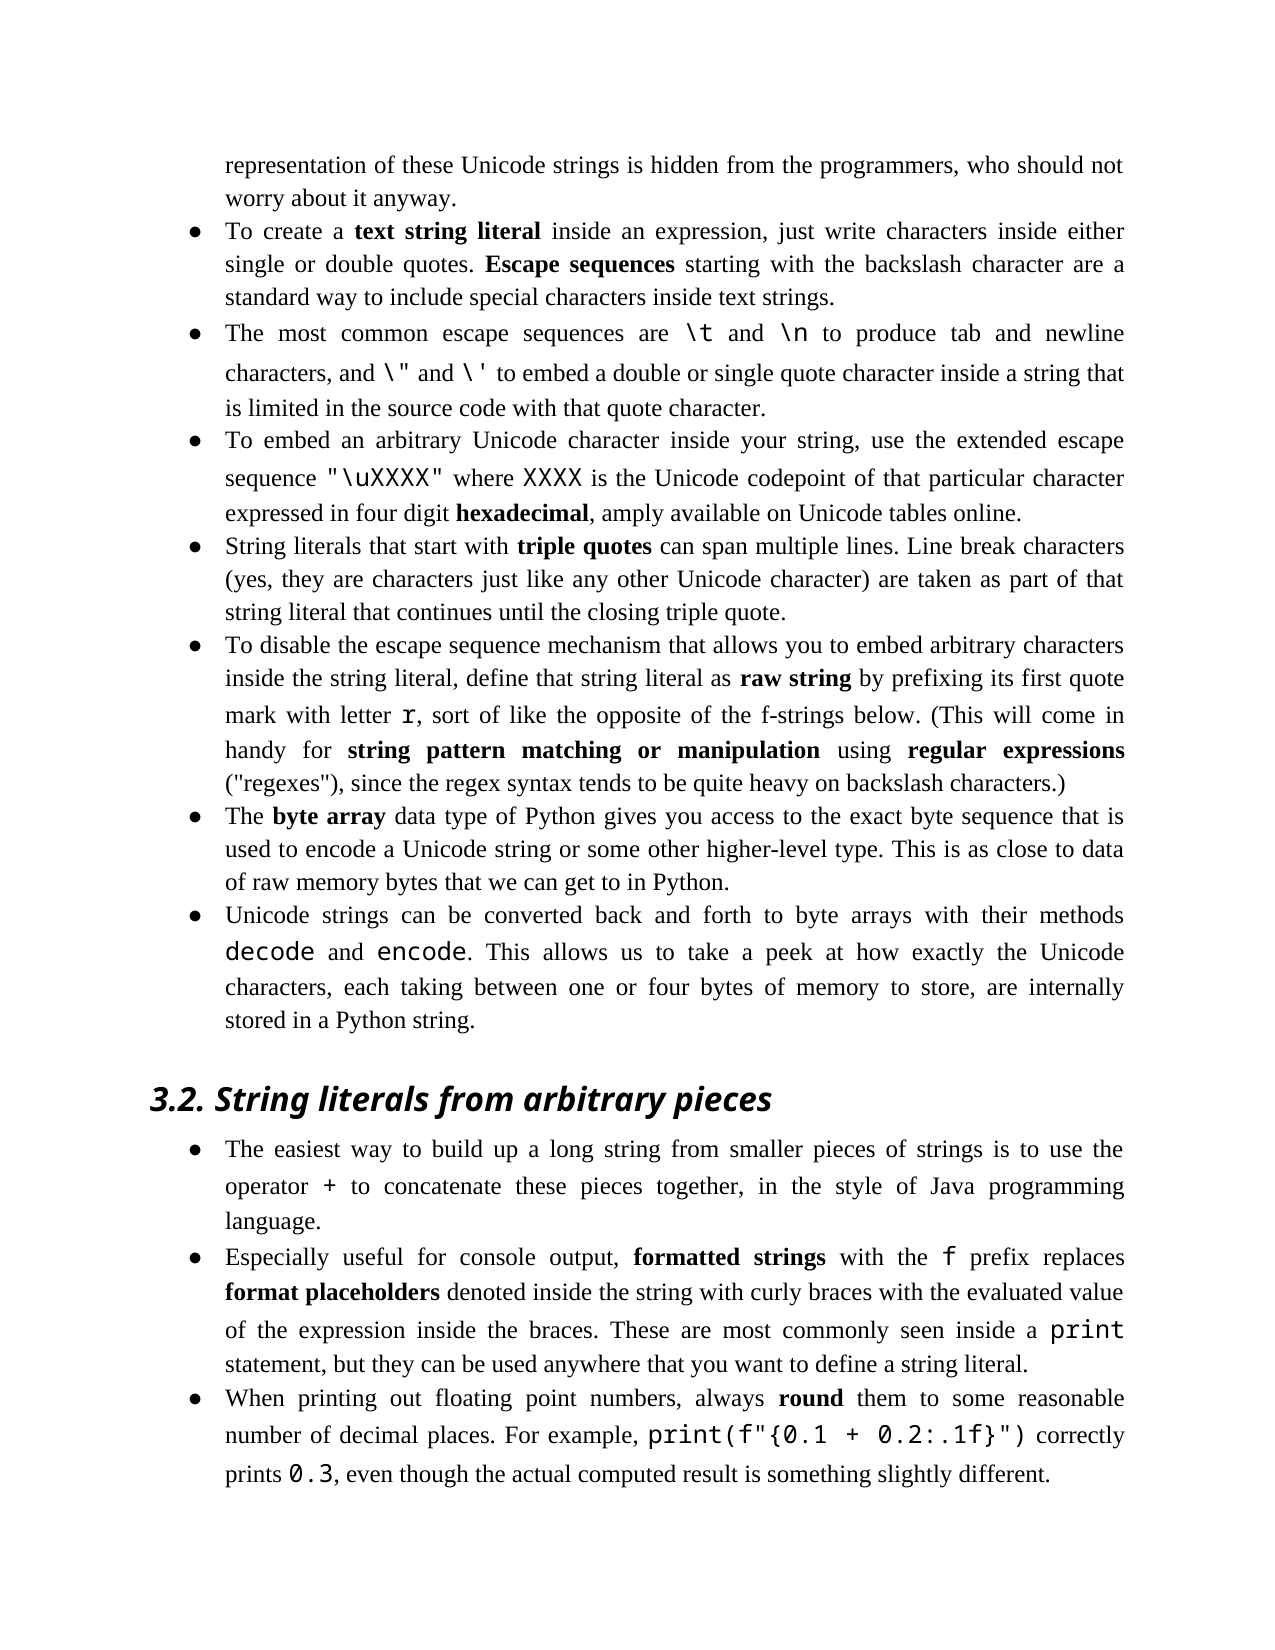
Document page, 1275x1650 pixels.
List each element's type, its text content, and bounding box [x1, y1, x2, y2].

list String literals that start with triple quotes can span multiple lines. Line break characters (yes, they are characters just like any other Unicode character) are taken as part of that string literal that continues until the closing triple quote. [187, 531, 1125, 626]
list Unicode strings can be converted back and forth to byte arrays with their methods decode and encode. This allows us to take a peek at how exactly the Unicode characters, each taking between one or four bytes of memory to store, are internally stored in a Python string. [187, 900, 1125, 1034]
list The most common escape sequences are \t and \n to produce tab and newline characters, and \" and \' to embed a double or single quote character inside a string that is limited in the source code with that quote character. [187, 315, 1125, 421]
list Especially useful for console output, formatted strings with the f prefix replaces format placeholders denoted inside the string with curly braces with the evaluated value of the expression inside the braces. These are most commonly seen inside a print statement, but they can be used anywhere that you want to define a string literal. [187, 1239, 1125, 1378]
list When printing out floating point numbers, always round them to some reasonable number of decimal places. For example, print(f"{0.1 + 0.2:.1f}") correctly prints 0.3, even though the actual computed result is something slightly different. [187, 1383, 1125, 1490]
list representation of these Unicode strings is hidden from the programmers, who should not worry about it anyway. [187, 150, 1125, 212]
list To create a text string literal inside an expression, just write characters inside either single or double quotes. Escape sequences starting with the backslash character are a standard way to include special characters inside text strings. [187, 216, 1125, 311]
subtitle 3.2. String literals from arbitrary pieces [150, 1076, 1125, 1121]
list To disable the escape sequence mechanism that allows you to embed arbitrary characters inside the string literal, define that string literal as raw string by prefixing its first quote mark with letter r, sort of like the opposite of the f-strings below. (This will come in handy for string pattern matching or manipulation using regular expressions ("regexes"), since the regex syntax tends to be quite heavy on backslash characters.) [187, 630, 1125, 797]
list To embed an arbitrary Unicode character inside your string, use the extended escape sequence "\uXXXX" where XXXX is the Unicode codepoint of that particular character expressed in four digit hexadecimal, amply available on Unicode tables online. [187, 426, 1125, 527]
list The easiest way to build up a long string from smaller pieces of strings is to use the operator + to concatenate these pieces together, in the style of Java programming language. [187, 1134, 1125, 1235]
list The byte array data type of Python gives you access to the exact byte sequence that is used to encode a Unicode string or some other higher-level type. This is as close to data of raw memory bytes that we can get to in Python. [187, 801, 1125, 896]
